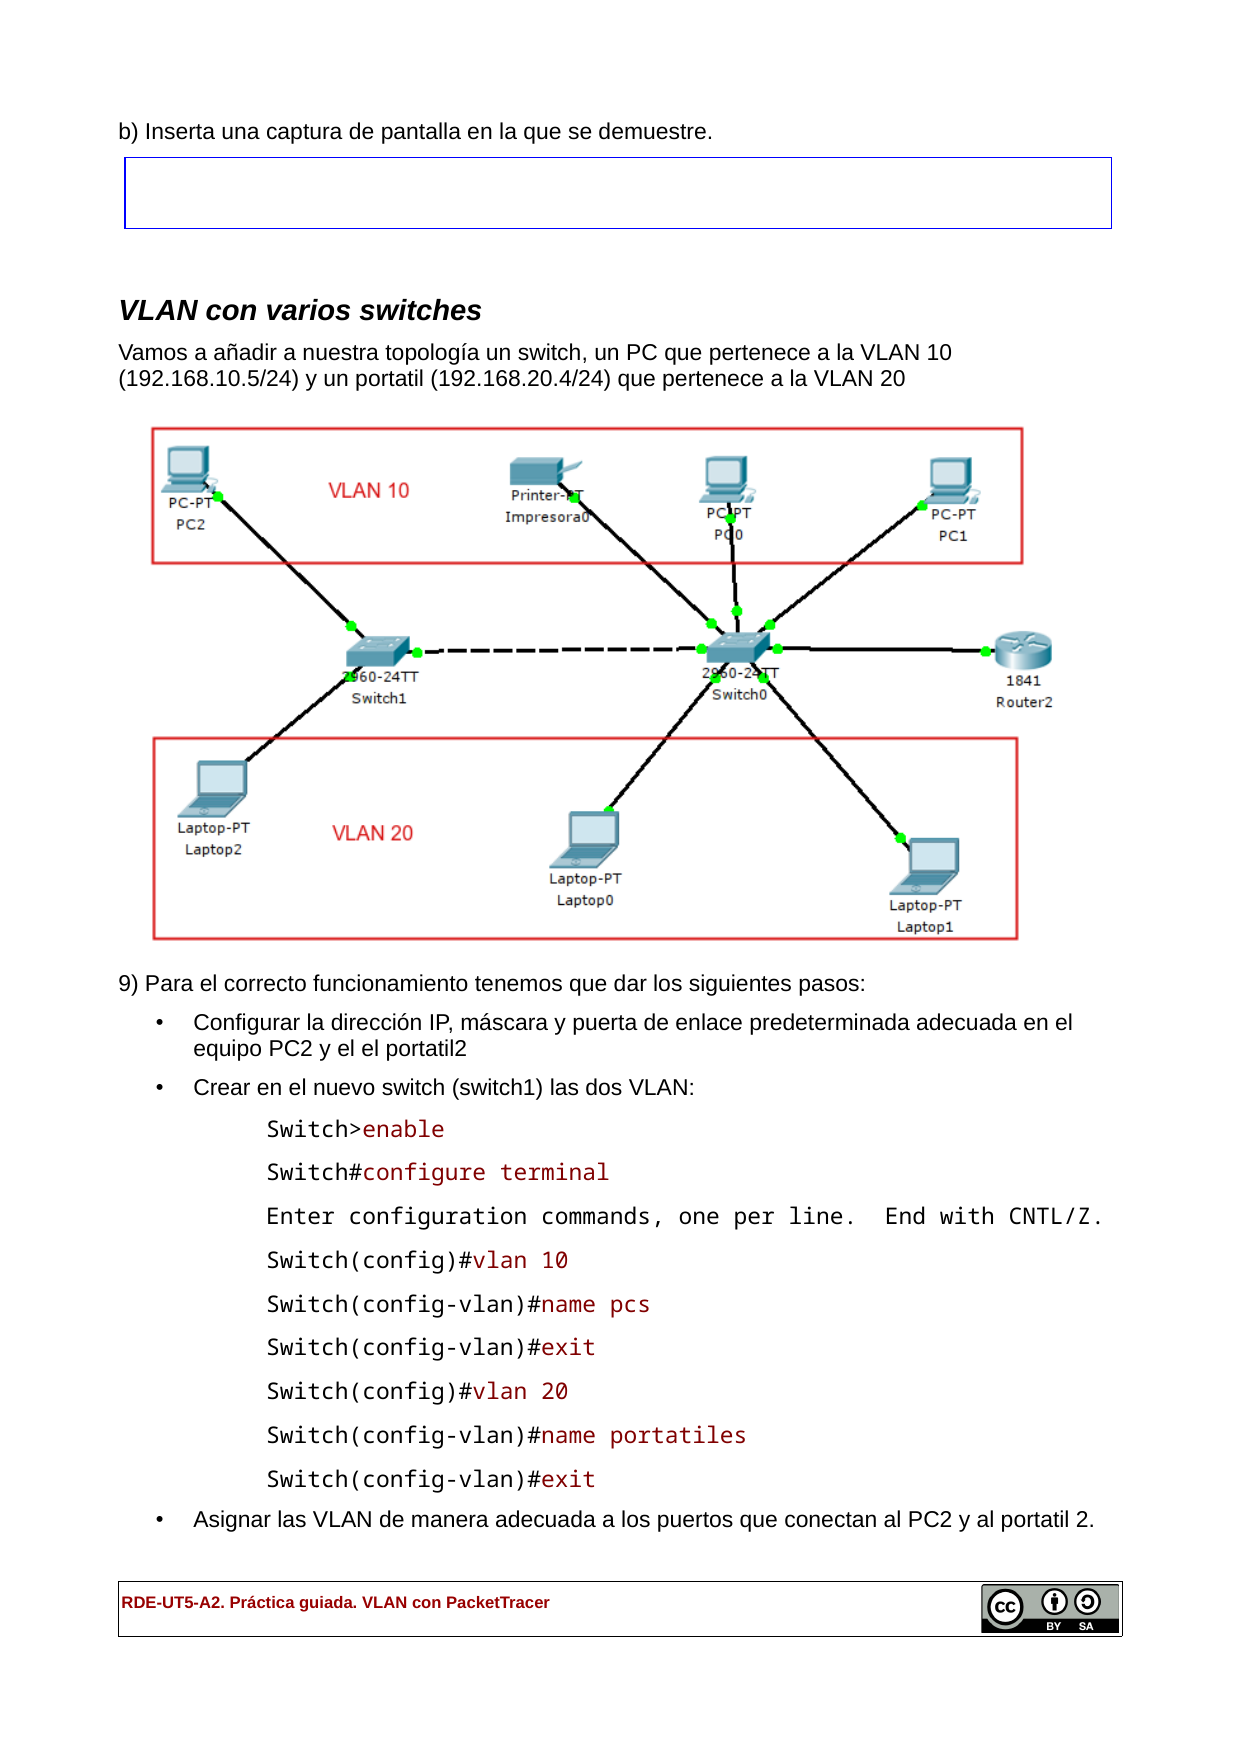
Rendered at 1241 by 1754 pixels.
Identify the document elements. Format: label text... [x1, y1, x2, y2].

table_header [126, 158, 1111, 228]
text Switch(config-vlan)#name portatiles [266, 1419, 1122, 1450]
text Enter configuration commands, one per line. End with CNTL/Z. [266, 1200, 1122, 1231]
text Switch(config)#vlan 20 [266, 1375, 1122, 1406]
text Switch#configure terminal [266, 1156, 1122, 1187]
text Switch(config-vlan)#exit [266, 1331, 1122, 1362]
picture [118, 404, 1123, 970]
picture [981, 1584, 1119, 1633]
text 9) Para el correcto funcionamiento tenemos que dar los siguientes pasos: [118, 970, 1122, 996]
text Switch(config-vlan)#exit [266, 1462, 1122, 1494]
list Crear en el nuevo switch (switch1) las dos VLAN: [156, 1074, 1122, 1100]
text Switch(config-vlan)#name pcs [266, 1287, 1122, 1319]
text Switch(config)#vlan 10 [266, 1244, 1122, 1275]
text Vamos a añadir a nuestra topología un switch, un PC que pertenece a la VLAN 10 (192.168.10.5/24) y un portatil (192.168.20.4/24) que pertenece a la VLAN 20 [118, 339, 1122, 392]
list Asignar las VLAN de manera adecuada a los puertos que conectan al PC2 y al portatil 2. [156, 1506, 1122, 1533]
text b) Inserta una captura de pantalla en la que se demuestre. [118, 118, 1122, 144]
text Switch>enable [266, 1112, 1122, 1144]
subtitle VLAN con varios switches [118, 293, 1122, 327]
list Configurar la dirección IP, máscara y puerta de enlace predeterminada adecuada en el equipo PC2 y el el portatil2 [156, 1008, 1122, 1061]
